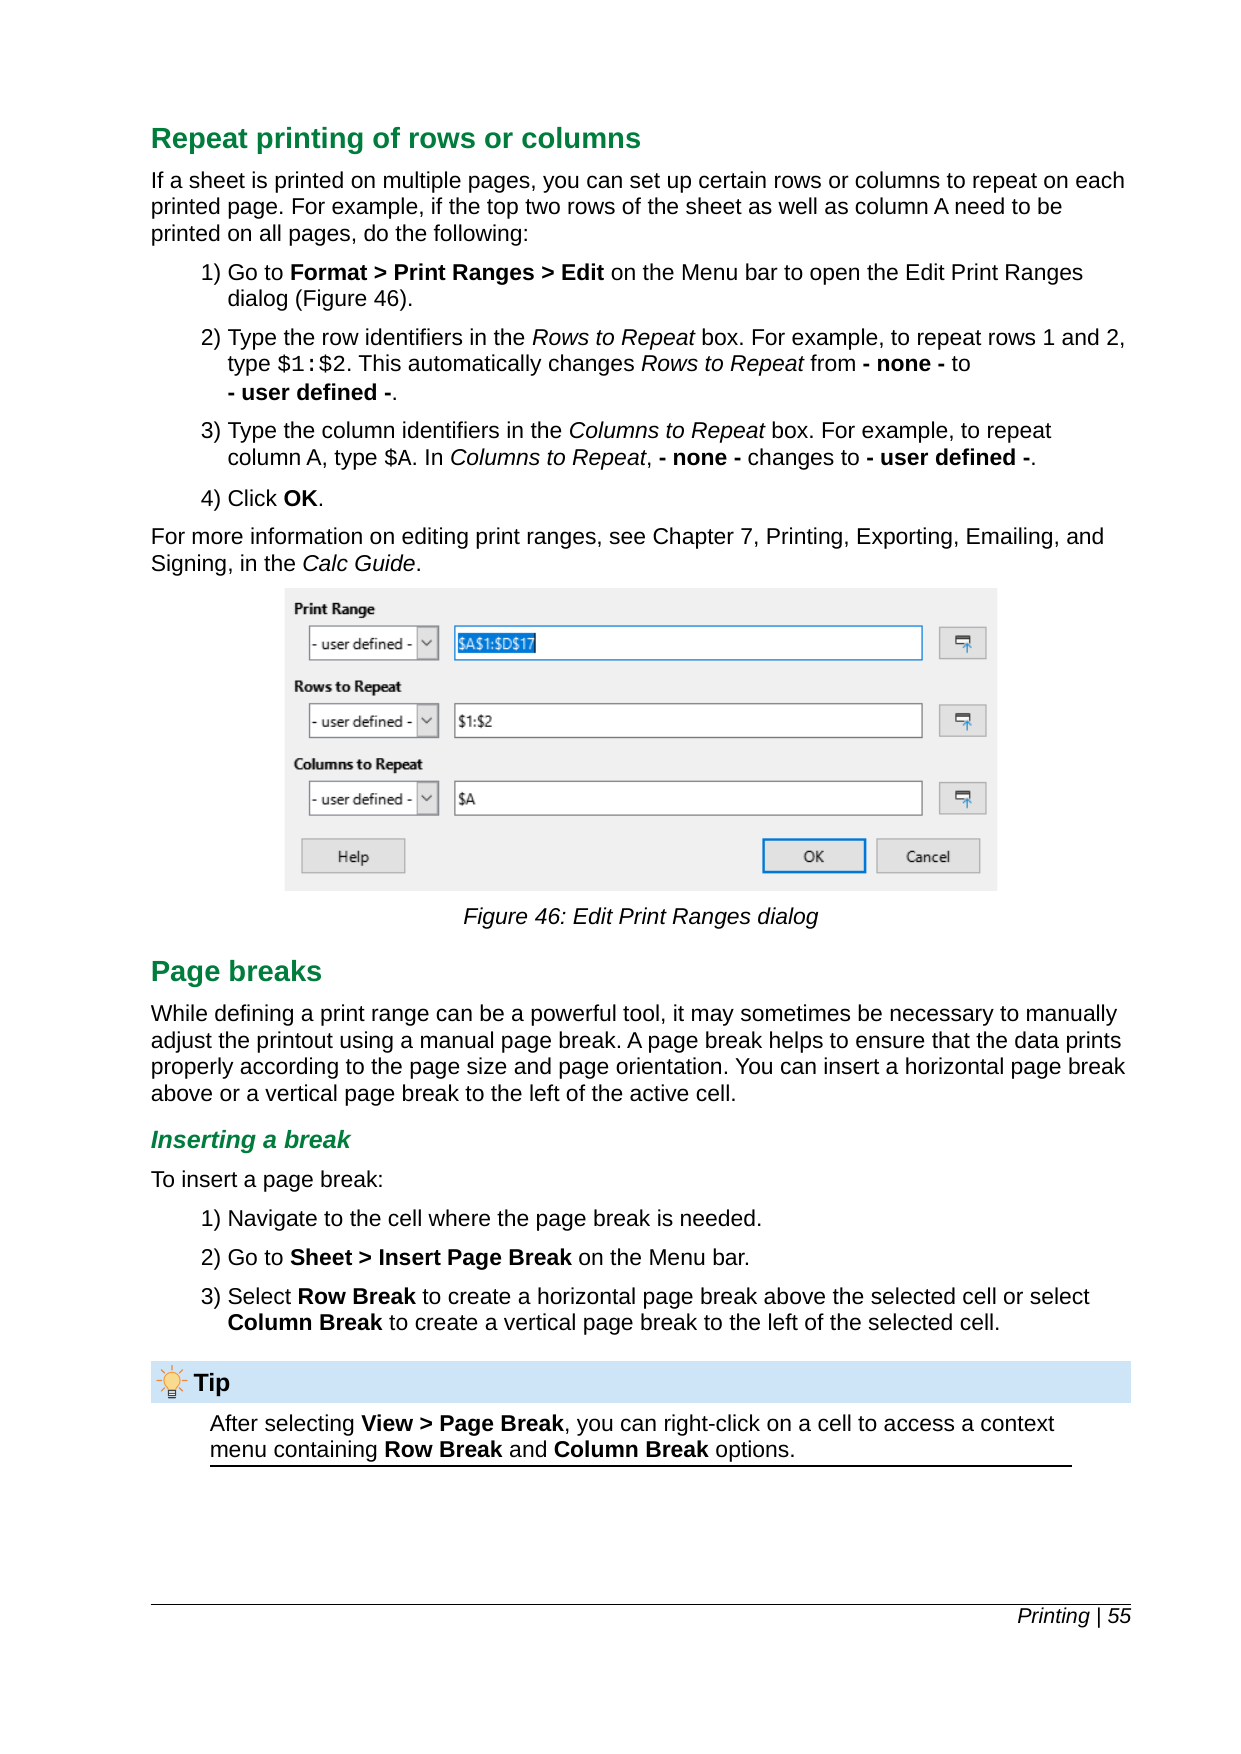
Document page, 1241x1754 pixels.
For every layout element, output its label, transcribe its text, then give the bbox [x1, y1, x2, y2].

subtitle Repeat printing of rows or columns [151, 121, 1131, 154]
list Type the column identifiers in the Columns to Repeat box. For example, to repeat column A, type $A. In Columns to Repeat, - none - changes to - user defined -. [227, 417, 1131, 472]
text Figure 46: Edit Print Ranges dialog [284, 903, 997, 930]
list Go to Sheet > Insert Page Break on the Menu bar. [227, 1244, 1131, 1271]
subtitle Tip [193, 1361, 1131, 1403]
list If a sheet is printed on multiple pages, you can set up certain rows or columns to repeat on each printed page. For example, if the top two rows of the sheet as well as column A need to be printed on all pages, do the following: [151, 167, 1131, 246]
text While defining a print range can be a powerful tool, it may sometimes be necessary to manually adjust the printout using a manual page break. A page break helps to ensure that the data prints properly according to the page size and page orientation. You can insert a horizontal page break above or a vertical page break to the left of the active cell. [151, 1000, 1131, 1106]
subtitle Page breaks [151, 954, 1131, 988]
text After selecting View > Page Break, you can right-click on a cell to access a context menu containing Row Break and Column Break options. [209, 1410, 1072, 1467]
list Navigate to the cell where the page break is needed. [227, 1205, 1131, 1232]
picture [284, 588, 998, 891]
list Go to Format > Print Ranges > Edit on the Menu bar to open the Edit Print Ranges dialog (Figure 46). [227, 258, 1131, 311]
list Select Row Break to create a horizontal page break above the selected cell or select Column Break to create a vertical page break to the left of the selected cell. [227, 1283, 1131, 1336]
list Click OK. [227, 484, 1131, 511]
subtitle Inserting a break [151, 1125, 1131, 1154]
list To insert a page break: [151, 1166, 1131, 1193]
list Type the row identifiers in the Rows to Repeat box. For example, to repeat rows 1 and 2, type $1:$2. This automatically changes Rows to Repeat from - none - to - user defined -. [227, 324, 1131, 405]
text For more information on editing print ranges, see Chapter 7, Printing, Exporting, Emailing, and Signing, in the Calc Guide. [151, 523, 1131, 576]
